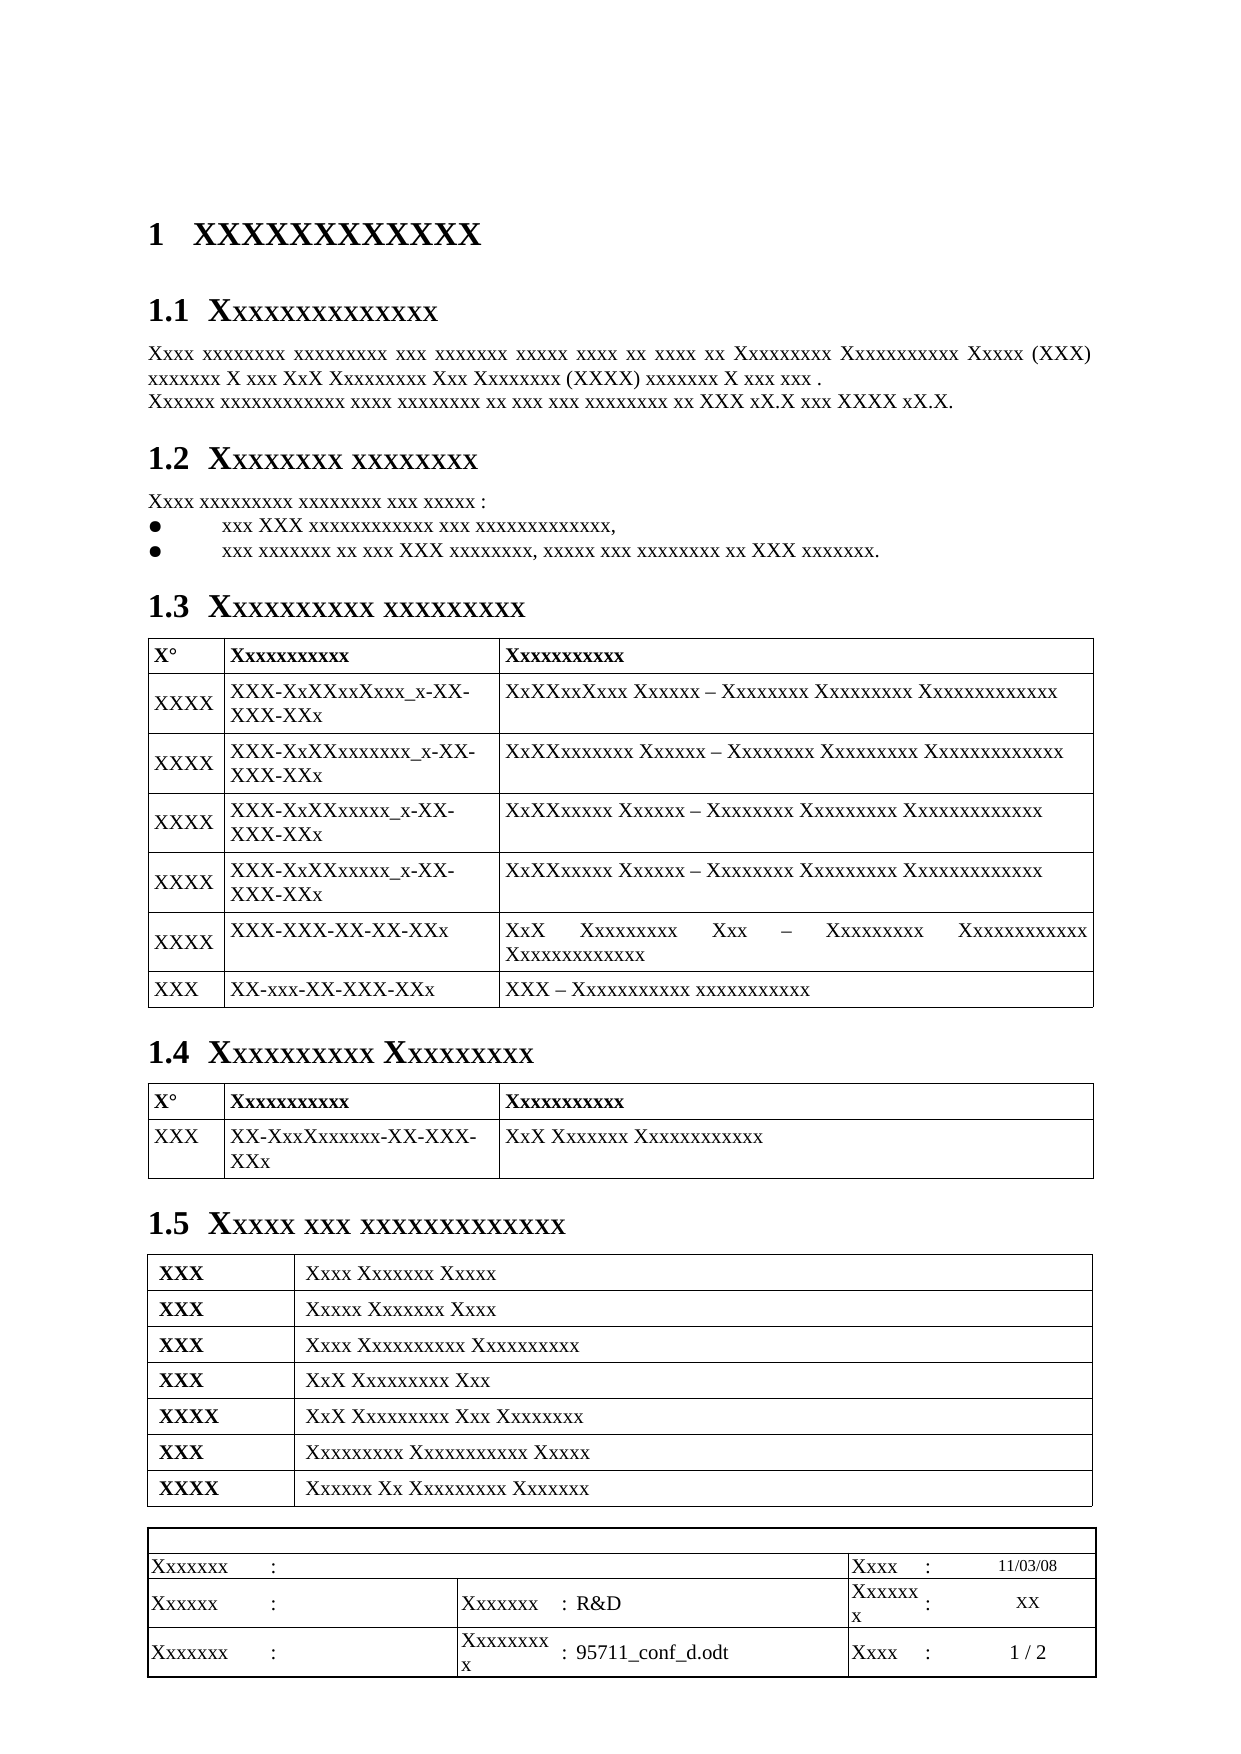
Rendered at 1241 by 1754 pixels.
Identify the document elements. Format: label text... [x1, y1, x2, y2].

table_cell XxX Xxxxxxxxx Xxx Xxxxxxxx [295, 1399, 1092, 1434]
table_cell XXXX [148, 1399, 294, 1434]
table_cell XXXX [149, 853, 224, 912]
table_cell XXX [148, 1327, 294, 1362]
subtitle XXXXXXXXXXXX [148, 215, 1092, 253]
table_header Xxxxxxxxxxx [225, 1084, 499, 1119]
table_cell XXX – Xxxxxxxxxxx xxxxxxxxxxx [500, 972, 1093, 1007]
list xxx xxxxxxx xx xxx XXX xxxxxxxx, xxxxx xxx xxxxxxxx xx XXX xxxxxxx. [148, 537, 1092, 562]
table_cell XxXXxxXxxx Xxxxxx – Xxxxxxxx Xxxxxxxxx Xxxxxxxxxxxxx [500, 674, 1093, 733]
table_cell XXXX [149, 674, 224, 733]
table_header Xxxxxxxxxxx [500, 639, 1093, 673]
table_cell XX-xxx-XX-XXX-XXx [225, 972, 499, 1007]
table_cell XxX Xxxxxxx Xxxxxxxxxxxx [500, 1120, 1093, 1178]
table_cell XXXX [149, 794, 224, 852]
table_cell XxX Xxxxxxxxx Xxx – Xxxxxxxxx Xxxxxxxxxxxx Xxxxxxxxxxxxx [500, 913, 1093, 971]
subtitle Xxxxxxxxxxxxxx [148, 291, 1092, 329]
table_cell XXX [149, 1120, 224, 1178]
table_header Xxxx Xxxxxxx Xxxxx [295, 1255, 1092, 1290]
table_cell Xxxxx Xxxxxxx Xxxx [295, 1291, 1092, 1326]
subtitle Xxxxxxxxxx xxxxxxxxx [148, 587, 1092, 625]
table_cell XXX-XxXXxxxxx_x-XX-XXX-XXx [225, 853, 499, 912]
table_cell XxXXxxxxxxx Xxxxxx – Xxxxxxxx Xxxxxxxxx Xxxxxxxxxxxxx [500, 734, 1093, 792]
table_cell XXXX [148, 1471, 294, 1506]
table_header XXX [148, 1255, 294, 1290]
table_cell XXX [148, 1435, 294, 1470]
subtitle Xxxxxxxx xxxxxxxx [148, 438, 1092, 477]
text Xxxx xxxxxxxx xxxxxxxxx xxx xxxxxxx xxxxx xxxx xx xxxx xx Xxxxxxxxx Xxxxxxxxxxx Xxxxx (XXX) xxxxxxx X xxx XxX Xxxxxxxxx Xxx Xxxxxxxx (XXXX) xxxxxxx X xxx xxx . [148, 341, 1092, 389]
table_cell XXX-XXX-XX-XX-XXx [225, 913, 499, 971]
table_cell XXX-XxXXxxxxxxx_x-XX-XXX-XXx [225, 734, 499, 792]
table_header X° [149, 639, 224, 673]
table_cell XXXX [149, 913, 224, 971]
table_header Xxxxxxxxxxx [500, 1084, 1093, 1119]
text Xxxx xxxxxxxxx xxxxxxxx xxx xxxxx : [148, 489, 1092, 513]
table_cell XxXXxxxxx Xxxxxx – Xxxxxxxx Xxxxxxxxx Xxxxxxxxxxxxx [500, 794, 1093, 852]
table_cell XXX [149, 972, 224, 1007]
table_cell Xxxxxxxxx Xxxxxxxxxxx Xxxxx [295, 1435, 1092, 1470]
table_cell XXX [148, 1291, 294, 1326]
table_cell XX-XxxXxxxxxx-XX-XXX-XXx [225, 1120, 499, 1178]
list xxx XXX xxxxxxxxxxxx xxx xxxxxxxxxxxxx, [148, 513, 1092, 537]
subtitle Xxxxxxxxxx Xxxxxxxxx [148, 1032, 1092, 1071]
table_cell XXXX [149, 734, 224, 792]
subtitle Xxxxx xxx xxxxxxxxxxxxx [148, 1203, 1092, 1242]
text Xxxxxx xxxxxxxxxxxx xxxx xxxxxxxx xx xxx xxx xxxxxxxx xx XXX xX.X xxx XXXX xX.X. [148, 389, 1092, 413]
table_cell XXX-XxXXxxxxx_x-XX-XXX-XXx [225, 794, 499, 852]
table_header Xxxxxxxxxxx [225, 639, 499, 673]
table_cell XXX [148, 1363, 294, 1398]
table_header X° [149, 1084, 224, 1119]
table_cell Xxxx Xxxxxxxxxx Xxxxxxxxxx [295, 1327, 1092, 1362]
table_cell XXX-XxXXxxXxxx_x-XX-XXX-XXx [225, 674, 499, 733]
table_cell Xxxxxx Xx Xxxxxxxxx Xxxxxxx [295, 1471, 1092, 1506]
table_cell XxX Xxxxxxxxx Xxx [295, 1363, 1092, 1398]
table_cell XxXXxxxxx Xxxxxx – Xxxxxxxx Xxxxxxxxx Xxxxxxxxxxxxx [500, 853, 1093, 912]
